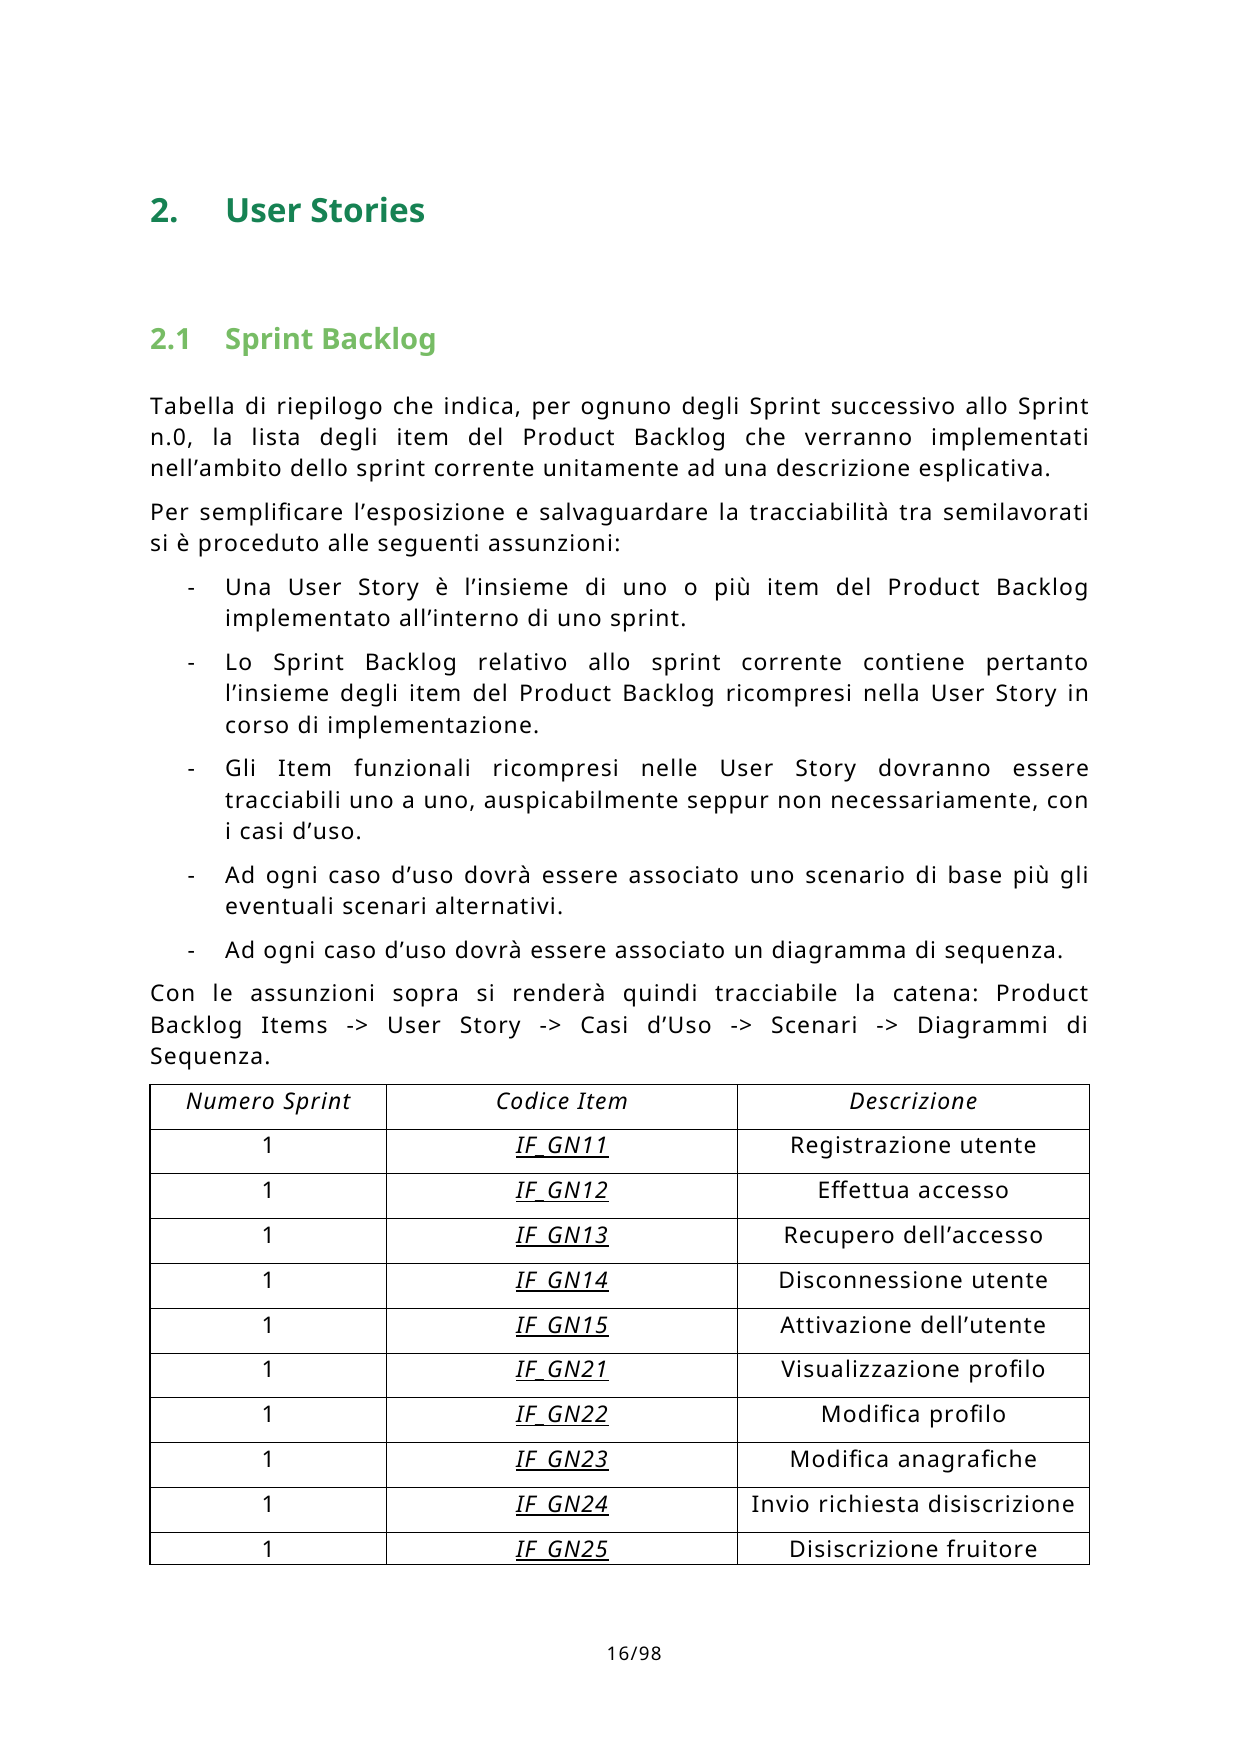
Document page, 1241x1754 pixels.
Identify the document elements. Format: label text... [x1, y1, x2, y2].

table_cell IF_GN12 [387, 1174, 737, 1218]
table_cell IF_GN23 [387, 1443, 737, 1487]
table_cell Disconnessione utente [738, 1264, 1089, 1308]
table_cell 1 [151, 1219, 386, 1263]
table_cell Invio richiesta disiscrizione [738, 1488, 1089, 1532]
text Tabella di riepilogo che indica, per ognuno degli Sprint successivo allo Sprint n.0, la lista degli item del Product Backlog che verranno implementati nell’ambito dello sprint corrente unitamente ad una descrizione esplicativa. [150, 390, 1090, 484]
table_cell 1 [151, 1354, 386, 1397]
table_cell 1 [151, 1488, 386, 1532]
table_cell 1 [151, 1309, 386, 1352]
table_cell Disiscrizione fruitore [738, 1533, 1089, 1564]
table_cell Visualizzazione profilo [738, 1354, 1089, 1397]
table_cell 1 [151, 1533, 386, 1564]
text Con le assunzioni sopra si renderà quindi tracciabile la catena: Product Backlog Items -> User Story -> Casi d’Uso -> Scenari -> Diagrammi di Sequenza. [150, 977, 1090, 1071]
table_cell IF_GN11 [387, 1130, 737, 1173]
table_cell IF_GN15 [387, 1309, 737, 1352]
table_cell IF_GN14 [387, 1264, 737, 1308]
list Gli Item funzionali ricompresi nelle User Story dovranno essere tracciabili uno a uno, auspicabilmente seppur non necessariamente, con i casi d’uso. [187, 752, 1090, 846]
list Lo Sprint Backlog relativo allo sprint corrente contiene pertanto l’insieme degli item del Product Backlog ricompresi nella User Story in corso di implementazione. [187, 646, 1090, 740]
table_header Codice Item [387, 1085, 737, 1128]
subtitle User Stories [150, 187, 1090, 233]
table_cell 1 [151, 1443, 386, 1487]
table_header Numero Sprint [151, 1085, 386, 1128]
table_cell 1 [151, 1398, 386, 1442]
table_cell IF_GN22 [387, 1398, 737, 1442]
list Ad ogni caso d’uso dovrà essere associato uno scenario di base più gli eventuali scenari alternativi. [187, 859, 1090, 921]
table_cell Effettua accesso [738, 1174, 1089, 1218]
list Una User Story è l’insieme di uno o più item del Product Backlog implementato all’interno di uno sprint. [187, 571, 1090, 634]
table_cell Modifica anagrafiche [738, 1443, 1089, 1487]
table_cell Modifica profilo [738, 1398, 1089, 1442]
table_cell IF_GN24 [387, 1488, 737, 1532]
list Ad ogni caso d’uso dovrà essere associato un diagramma di sequenza. [187, 934, 1090, 965]
table_cell Recupero dell’accesso [738, 1219, 1089, 1263]
table_cell 1 [151, 1174, 386, 1218]
table_cell IF_GN25 [387, 1533, 737, 1564]
table_cell IF_GN21 [387, 1354, 737, 1397]
text Per semplificare l’esposizione e salvaguardare la tracciabilità tra semilavorati si è proceduto alle seguenti assunzioni: [150, 496, 1090, 559]
table_cell 1 [151, 1264, 386, 1308]
table_cell IF_GN13 [387, 1219, 737, 1263]
table_cell Attivazione dell’utente [738, 1309, 1089, 1352]
table_header Descrizione [738, 1085, 1089, 1128]
table_cell Registrazione utente [738, 1130, 1089, 1173]
subtitle Sprint Backlog [150, 318, 1090, 358]
table_cell 1 [151, 1130, 386, 1173]
